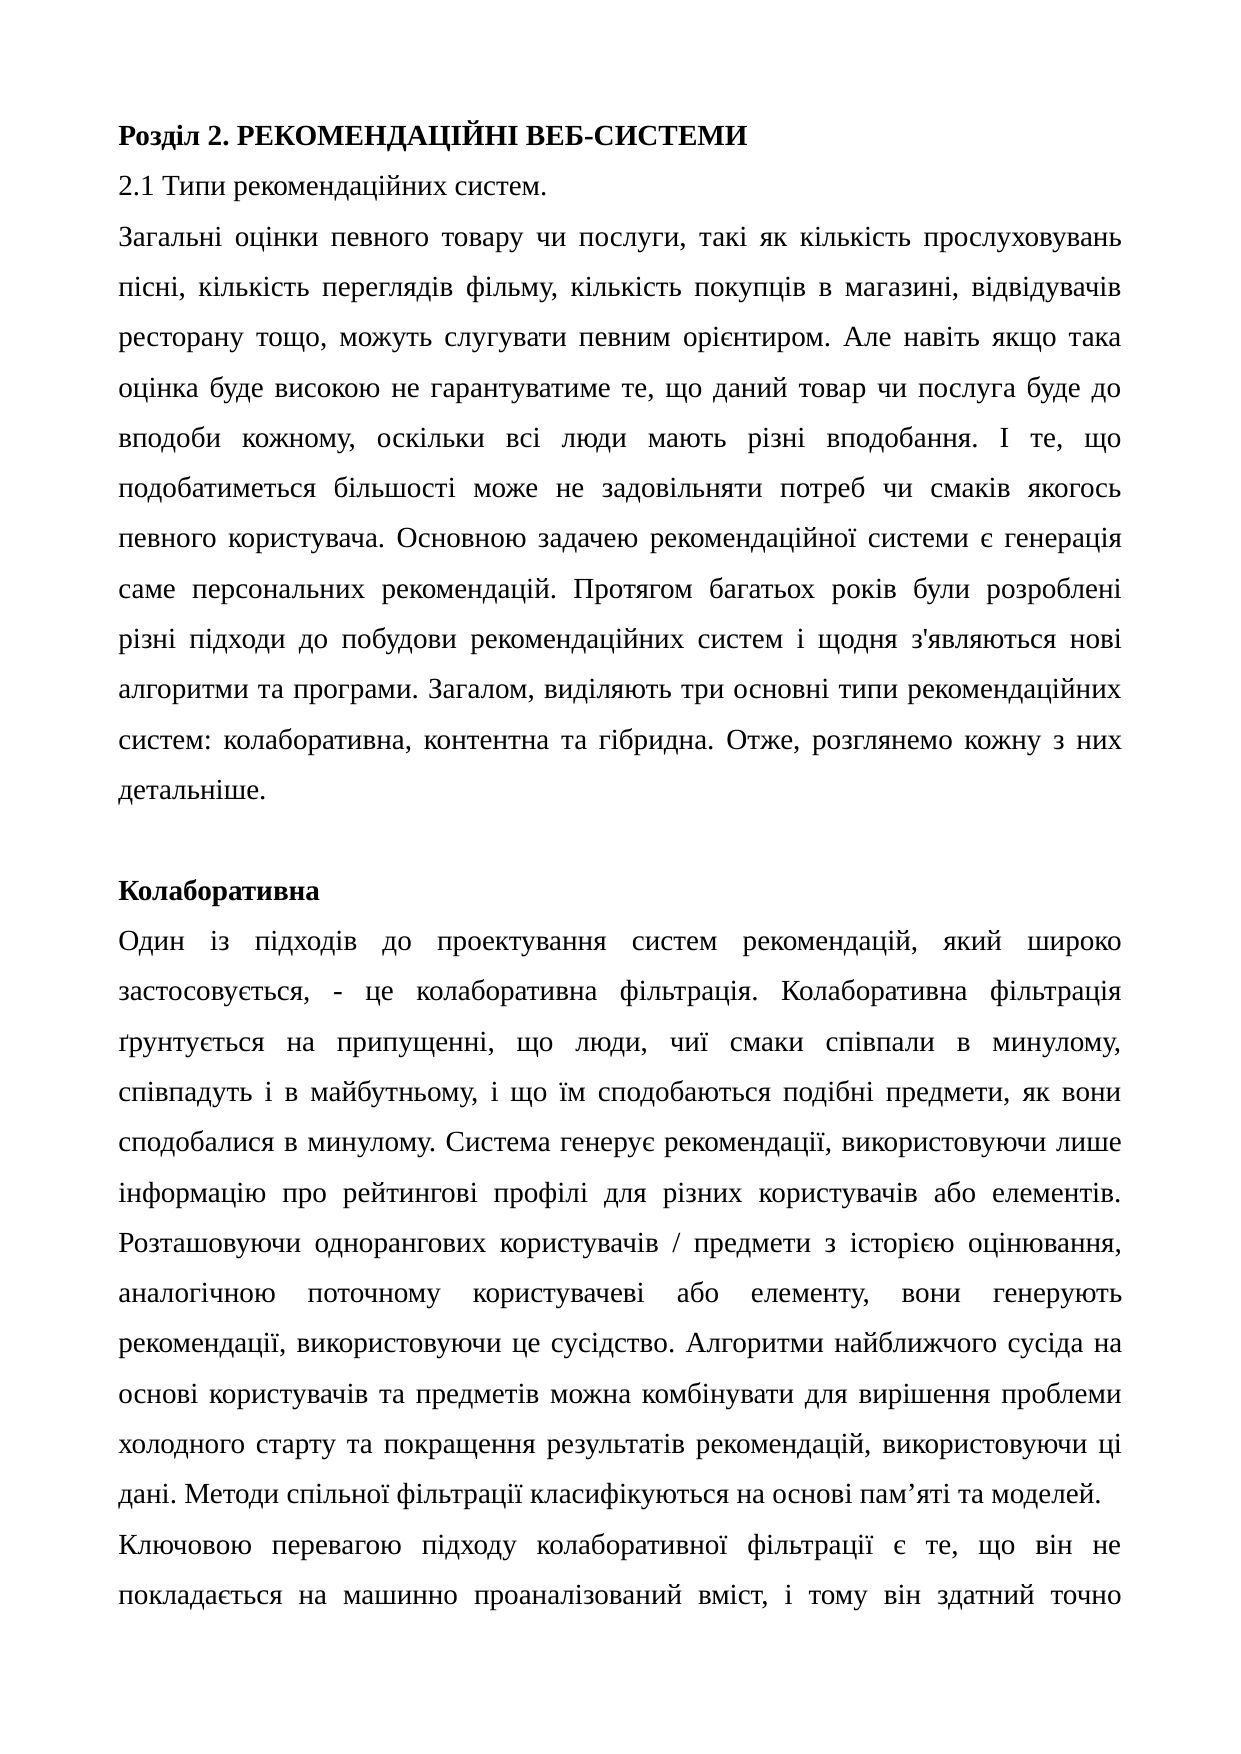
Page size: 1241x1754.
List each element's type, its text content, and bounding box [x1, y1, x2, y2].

text Ключовою перевагою підходу колаборативної фільтрації є те, що він не покладається на машинно проаналізований вміст, і тому він здатний точно [118, 1527, 1123, 1611]
text Колаборативна [118, 873, 1123, 906]
text Загальні оцінки певного товару чи послуги, такі як кількість прослуховувань пісні, кількість переглядів фільму, кількість покупців в магазині, відвідувачів ресторану тощо, можуть слугувати певним орієнтиром. Але навіть якщо така оцінка буде високою не гарантуватиме те, що даний товар чи послуга буде до вподоби кожному, оскільки всі люди мають різні вподобання. І те, що подобатиметься більшості може не задовільняти потреб чи смаків якогось певного користувача. Основною задачею рекомендаційної системи є генерація саме персональних рекомендацій. Протягом багатьох років були розроблені різні підходи до побудови рекомендаційних систем і щодня з'являються нові алгоритми та програми. Загалом, виділяють три основні типи рекомендаційних систем: колаборативна, контентна та гібридна. Отже, розглянемо кожну з них детальніше. [118, 219, 1123, 806]
subtitle 2.1 Типи рекомендаційних систем. [118, 168, 1123, 202]
text Один із підходів до проектування систем рекомендацій, який широко застосовується, - це колаборативна фільтрація. Колаборативна фільтрація ґрунтується на припущенні, що люди, чиї смаки співпали в минулому, співпадуть і в майбутньому, і що їм сподобаються подібні предмети, як вони сподобалися в минулому. Система генерує рекомендації, використовуючи лише інформацію про рейтингові профілі для різних користувачів або елементів. Розташовуючи однорангових користувачів / предмети з історією оцінювання, аналогічною поточному користувачеві або елементу, вони генерують рекомендації, використовуючи це сусідство. Алгоритми найближчого сусіда на основі користувачів та предметів можна комбінувати для вирішення проблеми холодного старту та покращення результатів рекомендацій, використовуючи ці дані. Методи спільної фільтрації класифікуються на основі пам’яті та моделей. [118, 923, 1123, 1510]
subtitle Розділ 2. РЕКОМЕНДАЦІЙНІ ВЕБ-СИСТЕМИ [118, 118, 1123, 152]
